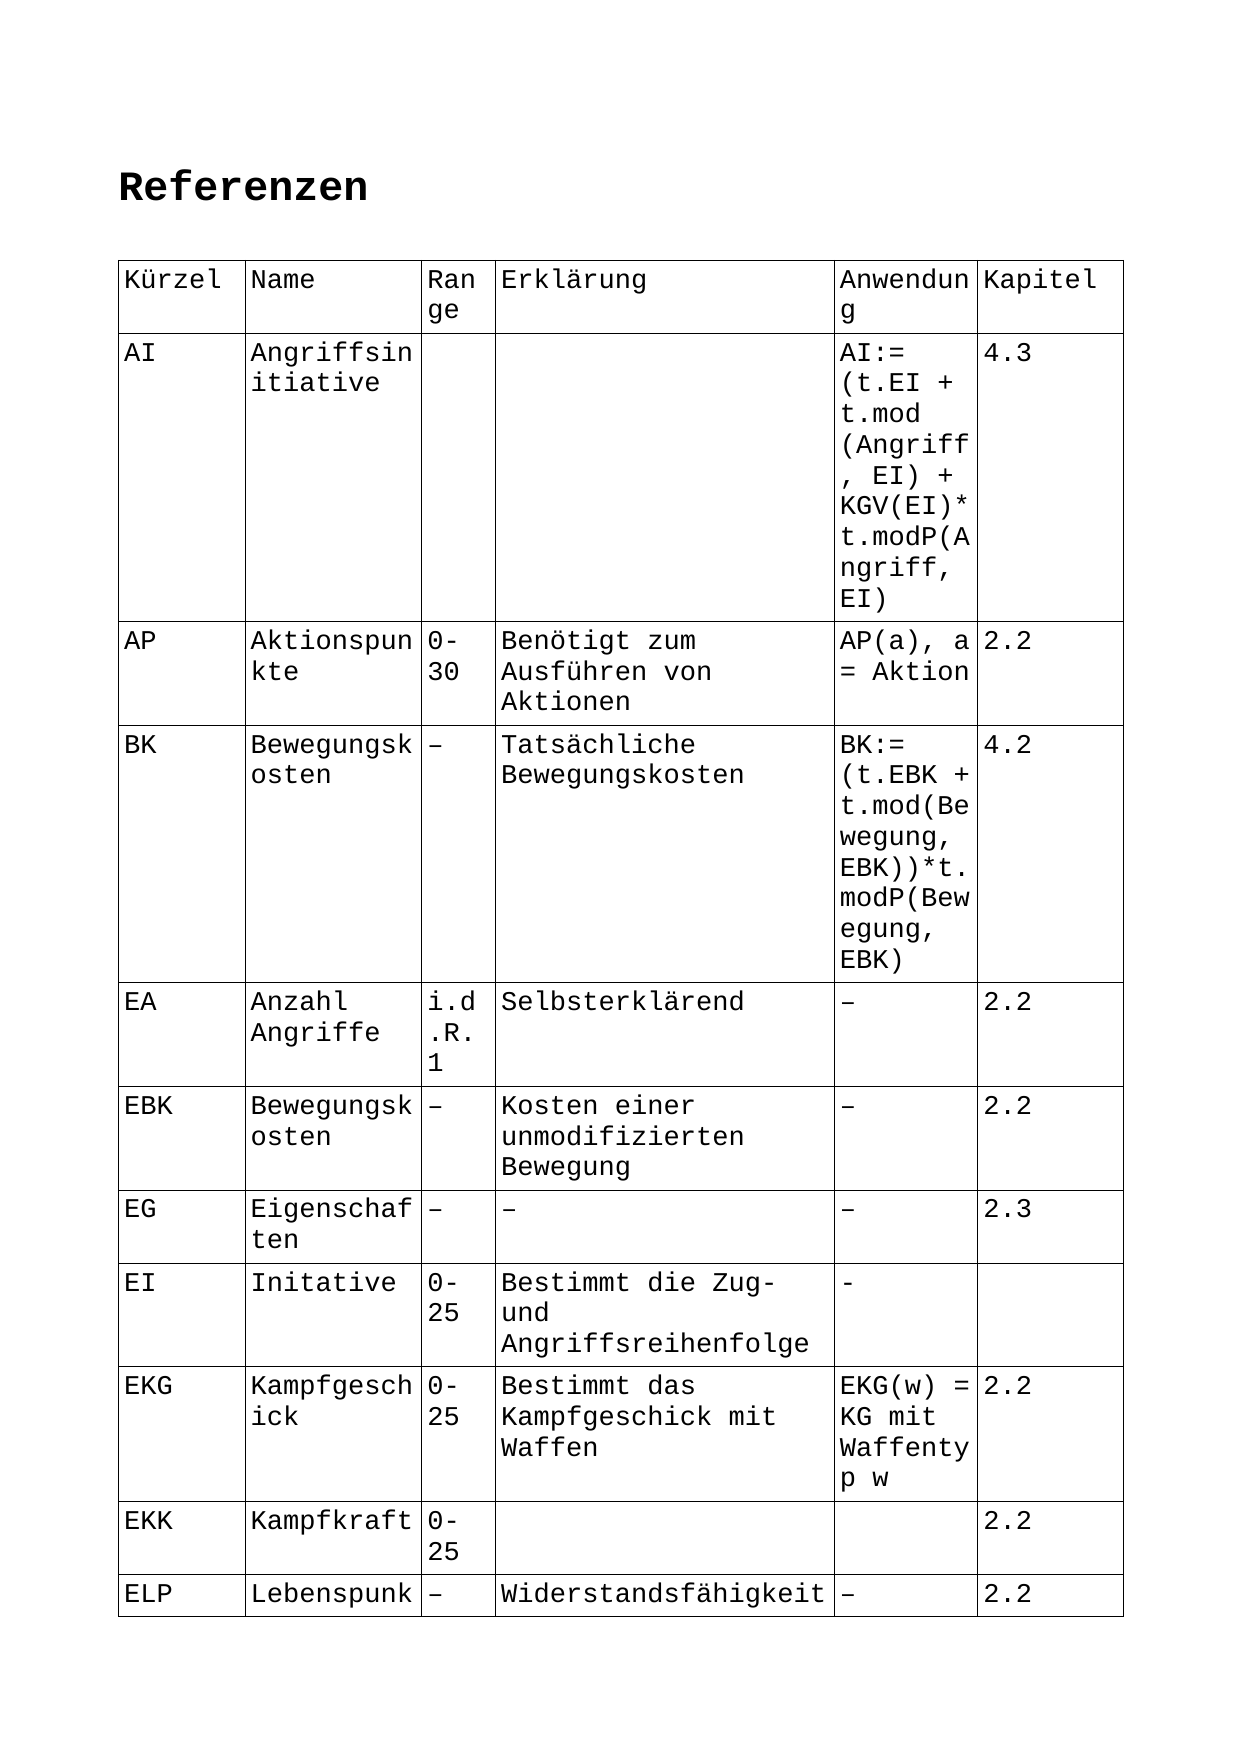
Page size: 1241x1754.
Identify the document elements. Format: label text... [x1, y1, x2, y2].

table_cell [978, 1264, 1123, 1366]
table_header Range [422, 261, 495, 333]
table_cell i.d.R. 1 [422, 983, 495, 1086]
table_cell - [835, 1264, 977, 1366]
table_cell Bestimmt die Zug- und Angriffsreihenfolge [496, 1264, 834, 1366]
table_cell 0-25 [422, 1367, 495, 1501]
table_cell Kampfgeschick [246, 1367, 421, 1501]
table_cell 2.2 [978, 983, 1123, 1086]
table_cell Lebenspunk [246, 1575, 421, 1616]
table_cell [422, 334, 495, 621]
table_cell Anzahl Angriffe [246, 983, 421, 1086]
table_cell – [835, 983, 977, 1086]
table_cell 2.3 [978, 1191, 1123, 1262]
table_cell 0-25 [422, 1502, 495, 1574]
table_cell 0-25 [422, 1264, 495, 1366]
table_cell Widerstandsfähigkeit [496, 1575, 834, 1616]
table_cell Tatsächliche Bewegungskosten [496, 726, 834, 982]
table_cell 0-30 [422, 622, 495, 724]
table_cell 2.2 [978, 1575, 1123, 1616]
table_cell BK:= (t.EBK + t.mod(Bewegung, EBK))*t.modP(Bewegung, EBK) [835, 726, 977, 982]
table_cell EA [119, 983, 245, 1086]
table_cell [496, 334, 834, 621]
table_cell Kosten einer unmodifizierten Bewegung [496, 1087, 834, 1189]
table_cell Benötigt zum Ausführen von Aktionen [496, 622, 834, 724]
table_cell BK [119, 726, 245, 982]
table_cell 2.2 [978, 622, 1123, 724]
table_cell 2.2 [978, 1502, 1123, 1574]
table_cell EKG(w) = KG mit Waffentyp w [835, 1367, 977, 1501]
table_cell AP [119, 622, 245, 724]
table_cell EKG [119, 1367, 245, 1501]
table_header Name [246, 261, 421, 333]
table_cell EG [119, 1191, 245, 1262]
table_cell Bewegungskosten [246, 726, 421, 982]
table_cell 2.2 [978, 1087, 1123, 1189]
table_cell EKK [119, 1502, 245, 1574]
table_cell [835, 1502, 977, 1574]
table_cell – [422, 726, 495, 982]
table_cell AI:= (t.EI + t.mod (Angriff, EI) + KGV(EI)*t.modP(Angriff, EI) [835, 334, 977, 621]
table_cell – [496, 1191, 834, 1262]
table_cell – [835, 1087, 977, 1189]
table_cell – [422, 1575, 495, 1616]
table_header Erklärung [496, 261, 834, 333]
table_cell EI [119, 1264, 245, 1366]
table_cell Selbsterklärend [496, 983, 834, 1086]
table_cell AI [119, 334, 245, 621]
table_cell Bestimmt das Kampfgeschick mit Waffen [496, 1367, 834, 1501]
table_header Kürzel [119, 261, 245, 333]
table_cell Bewegungskosten [246, 1087, 421, 1189]
table_cell Eigenschaften [246, 1191, 421, 1262]
table_cell 4.3 [978, 334, 1123, 621]
table_cell – [835, 1191, 977, 1262]
text Referenzen [118, 165, 1122, 212]
table_cell – [422, 1191, 495, 1262]
table_cell Initative [246, 1264, 421, 1366]
table_header Anwendung [835, 261, 977, 333]
table_cell Kampfkraft [246, 1502, 421, 1574]
table_cell – [835, 1575, 977, 1616]
table_cell Angriffsinitiative [246, 334, 421, 621]
table_header Kapitel [978, 261, 1123, 333]
table_cell ELP [119, 1575, 245, 1616]
table_cell 2.2 [978, 1367, 1123, 1501]
table_cell – [422, 1087, 495, 1189]
table_cell [496, 1502, 834, 1574]
table_cell Aktionspunkte [246, 622, 421, 724]
table_cell AP(a), a = Aktion [835, 622, 977, 724]
table_cell 4.2 [978, 726, 1123, 982]
table_cell EBK [119, 1087, 245, 1189]
